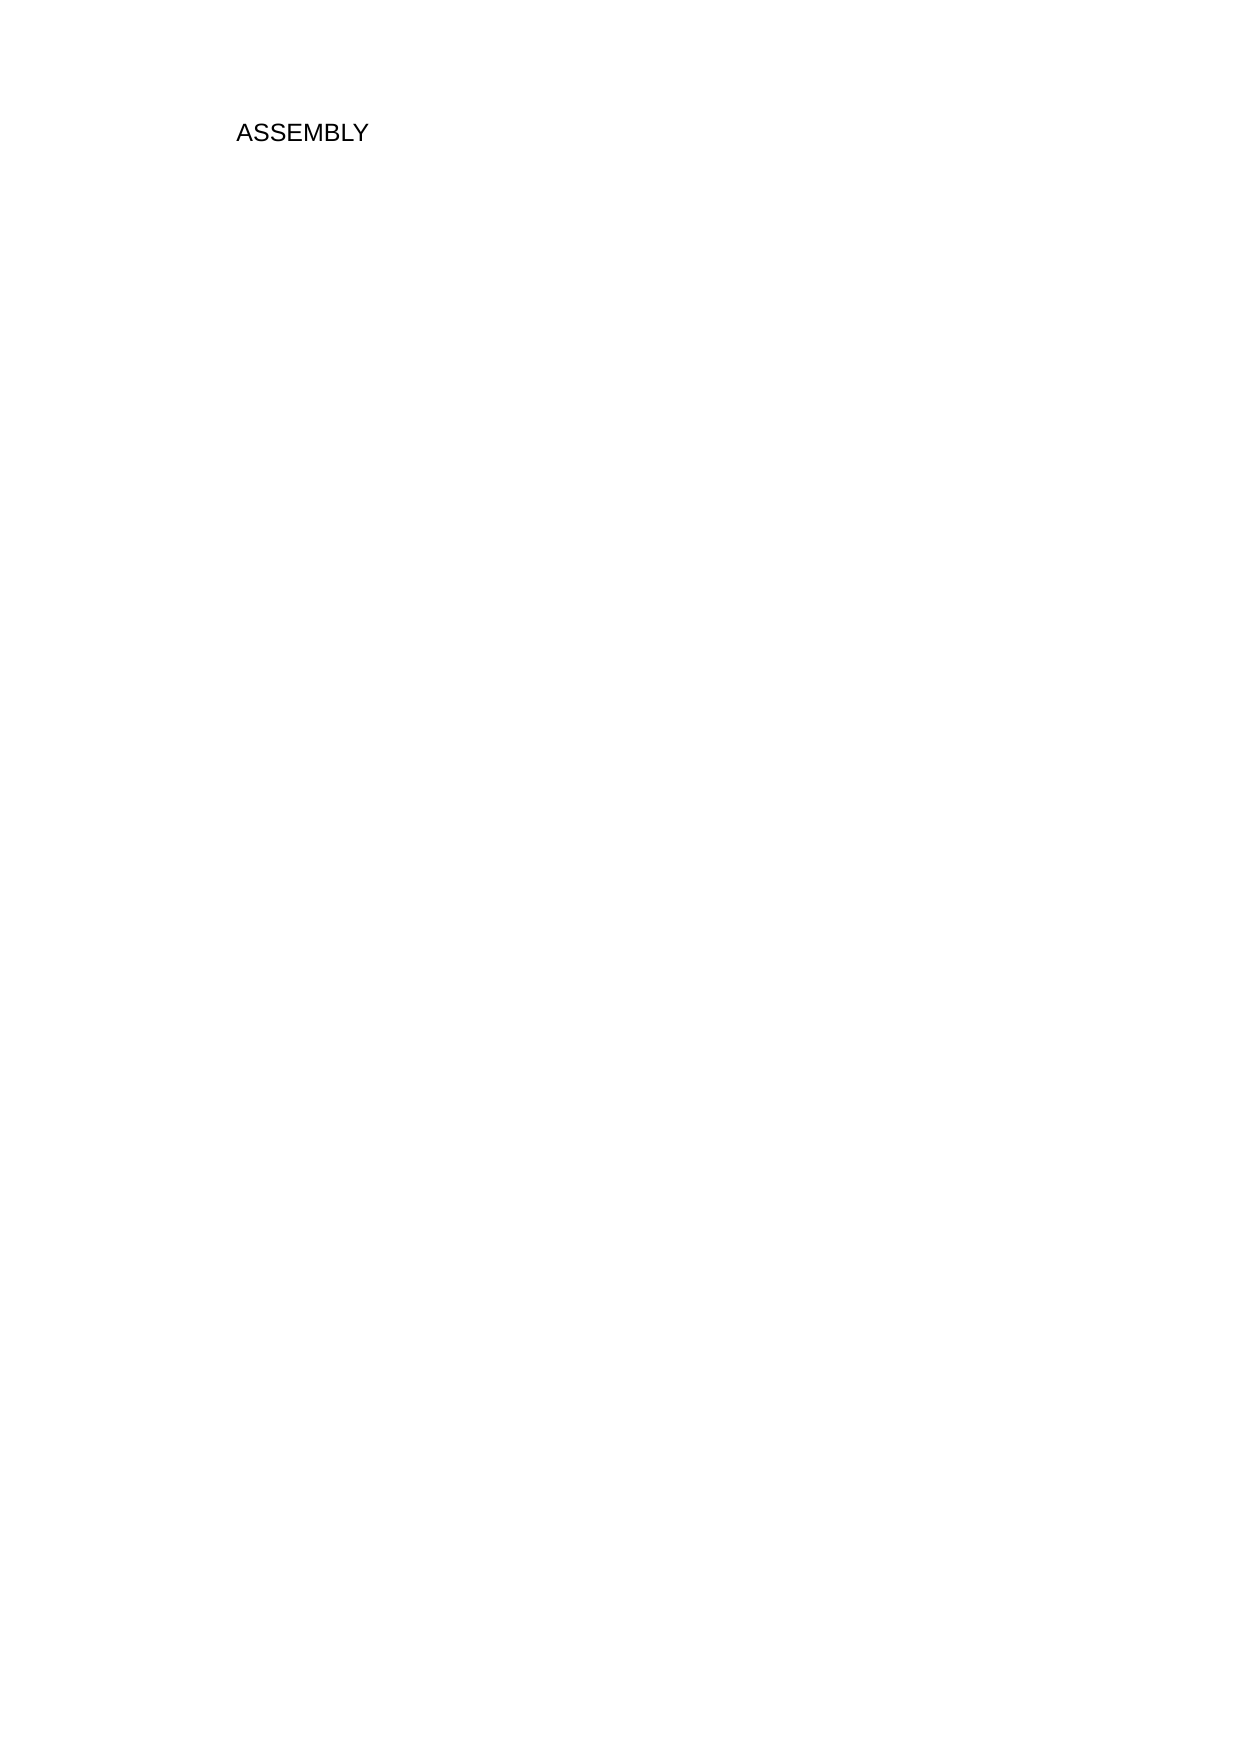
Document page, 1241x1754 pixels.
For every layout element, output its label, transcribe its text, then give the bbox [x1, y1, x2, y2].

text ASSEMBLY [236, 118, 1122, 147]
